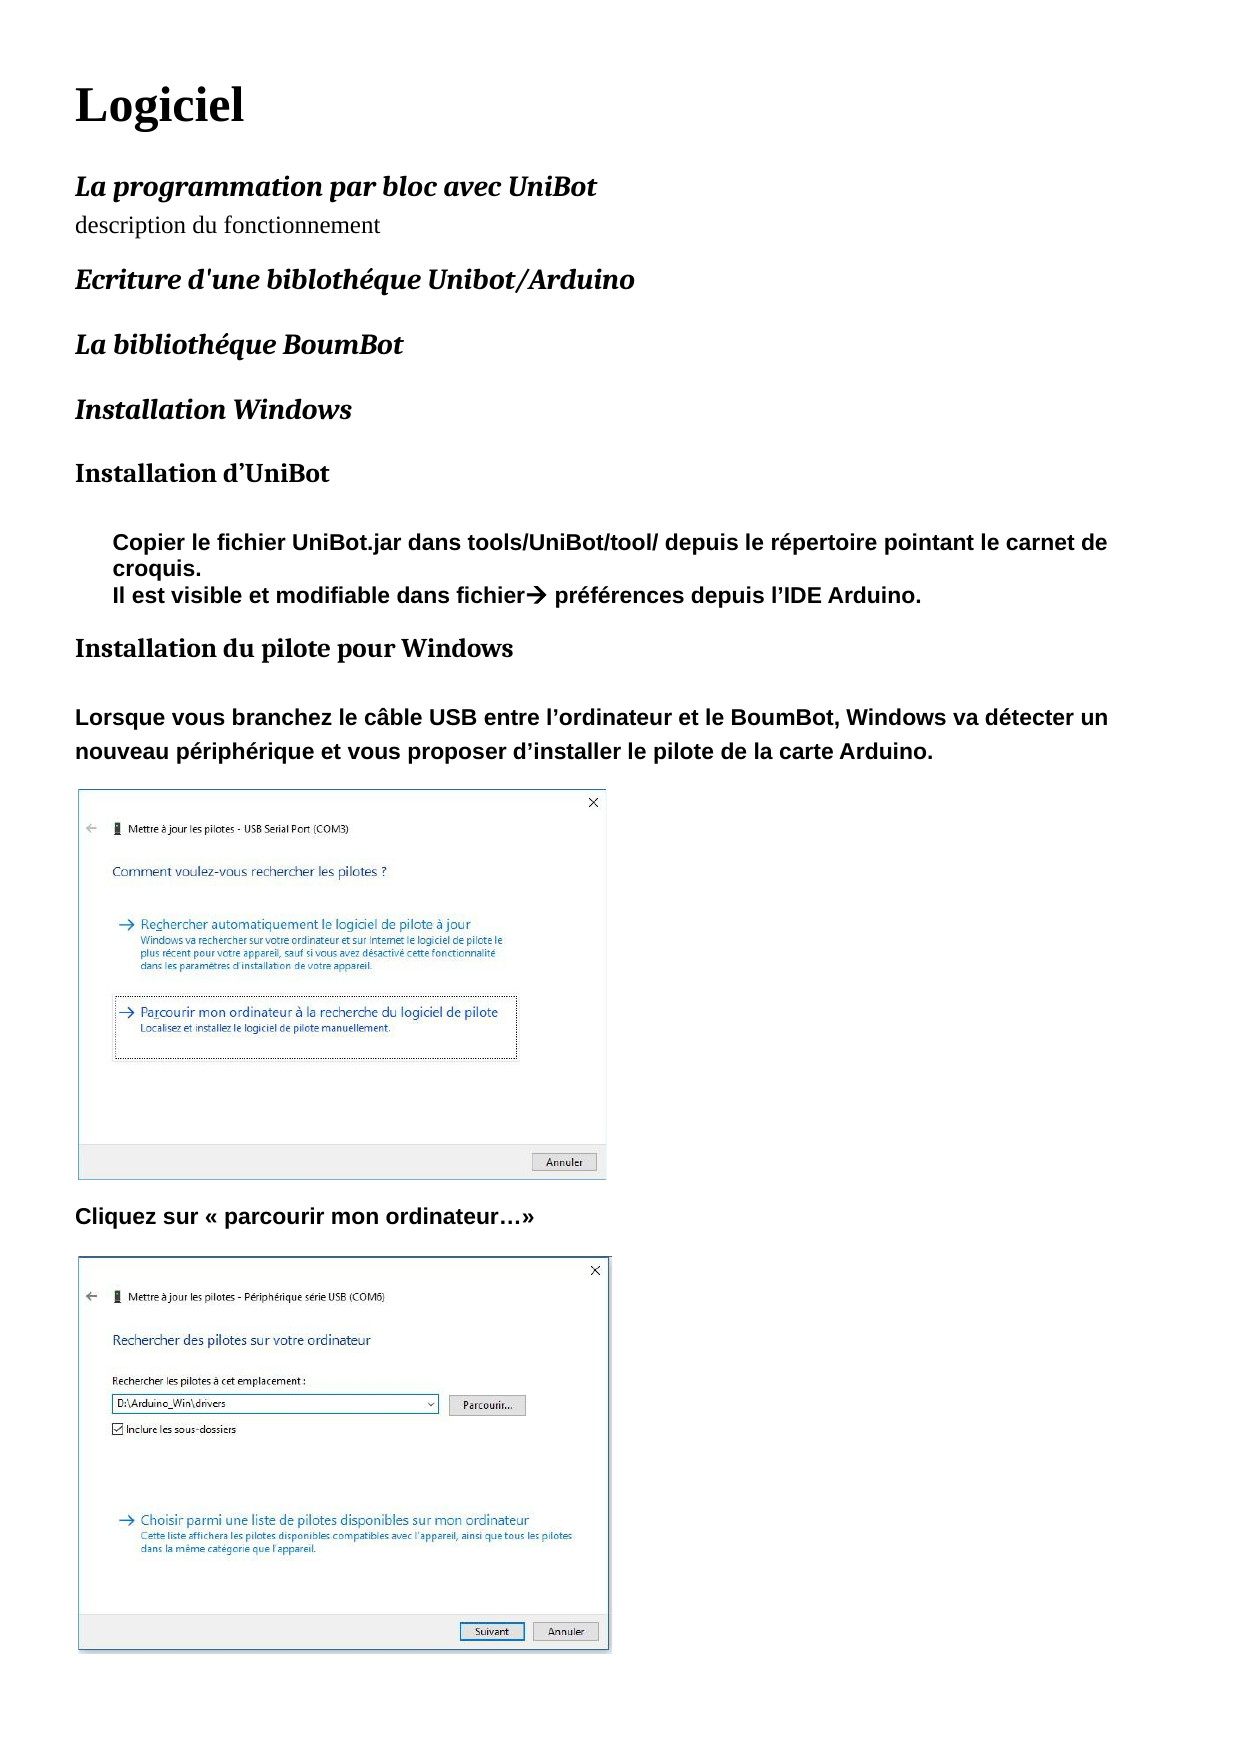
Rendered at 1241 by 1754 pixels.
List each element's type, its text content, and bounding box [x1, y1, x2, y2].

subtitle Logiciel [75, 75, 1154, 132]
text description du fonctionnement [75, 210, 1154, 238]
subtitle Ecriture d'une biblothéque Unibot/Arduino [75, 263, 1154, 297]
text Lorsque vous branchez le câble USB entre l’ordinateur et le BoumBot, Windows va détecter un nouveau périphérique et vous proposer d’installer le pilote de la carte Arduino. [75, 704, 1154, 764]
subtitle Installation d’UniBot [75, 458, 1154, 489]
subtitle Installation Windows [75, 393, 1154, 427]
subtitle Installation du pilote pour Windows [75, 633, 1154, 664]
subtitle La bibliothéque BoumBot [75, 328, 1154, 362]
picture [78, 789, 607, 1180]
text Cliquez sur « parcourir mon ordinateur…» [75, 1203, 1154, 1229]
subtitle La programmation par bloc avec UniBot [75, 170, 1154, 203]
text Il est visible et modifiable dans fichier préférences depuis l’IDE Arduino. [112, 582, 1154, 608]
picture [78, 1256, 613, 1654]
text Copier le fichier UniBot.jar dans tools/UniBot/tool/ depuis le répertoire pointant le carnet de croquis. [112, 529, 1154, 582]
